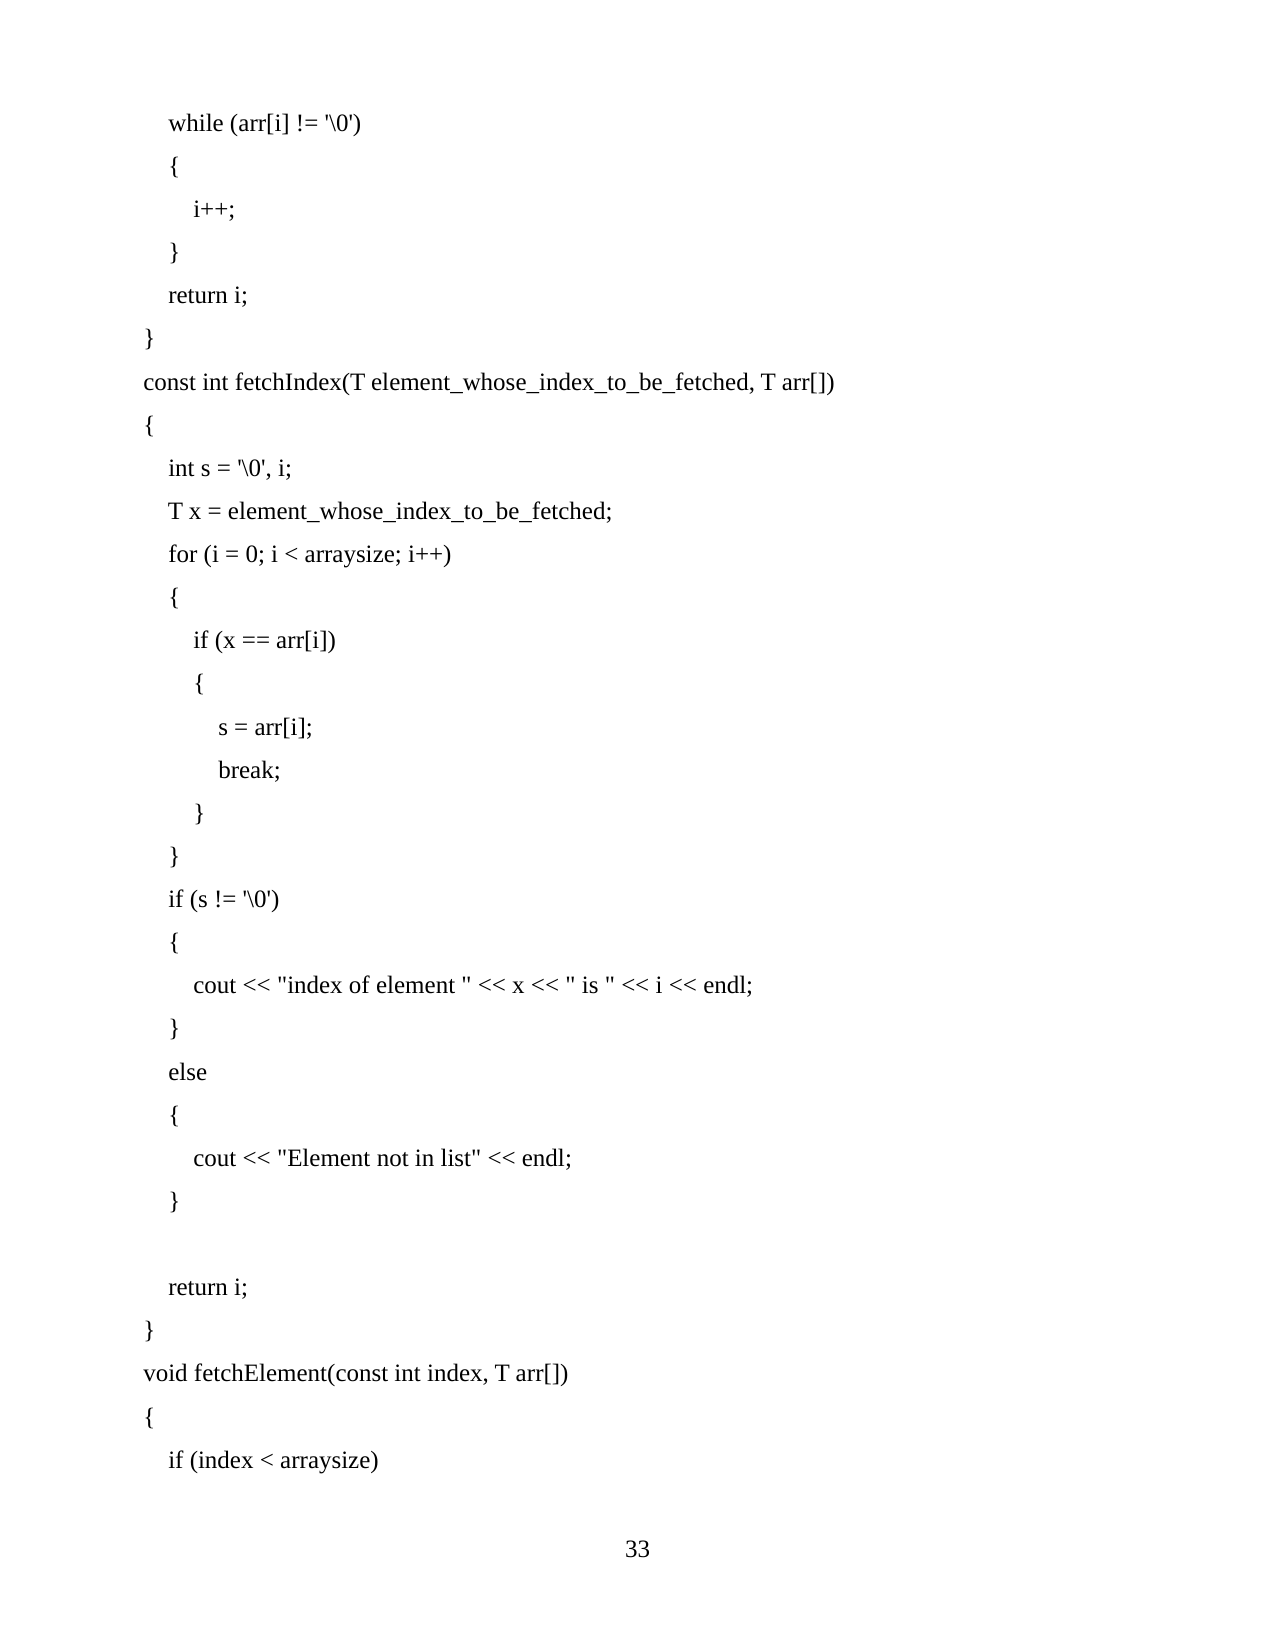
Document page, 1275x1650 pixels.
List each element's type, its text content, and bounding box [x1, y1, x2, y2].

text if (index < arraysize) [118, 1445, 1157, 1473]
text for (i = 0; i < arraysize; i++) [118, 539, 1157, 568]
text { [118, 927, 1157, 956]
text } [118, 798, 1157, 827]
text i++; [118, 194, 1157, 223]
text int s = '\0', i; [118, 453, 1157, 482]
text { [118, 151, 1157, 180]
text } [118, 1315, 1157, 1344]
text cout << "index of element " << x << " is " << i << endl; [118, 970, 1157, 999]
text break; [118, 755, 1157, 783]
text s = arr[i]; [118, 712, 1157, 740]
text cout << "Element not in list" << endl; [118, 1143, 1157, 1172]
text { [118, 582, 1157, 611]
text { [118, 1100, 1157, 1128]
text } [118, 237, 1157, 266]
text } [118, 323, 1157, 352]
text if (x == arr[i]) [118, 625, 1157, 654]
text { [118, 668, 1157, 697]
text else [118, 1057, 1157, 1085]
text } [118, 1186, 1157, 1215]
text const int fetchIndex(T element_whose_index_to_be_fetched, T arr[]) [118, 367, 1157, 395]
text } [118, 841, 1157, 870]
text while (arr[i] != '\0') [118, 108, 1157, 137]
text { [118, 410, 1157, 438]
text return i; [118, 1272, 1157, 1301]
text } [118, 1013, 1157, 1042]
text if (s != '\0') [118, 884, 1157, 913]
text T x = element_whose_index_to_be_fetched; [118, 496, 1157, 525]
text void fetchElement(const int index, T arr[]) [118, 1358, 1157, 1387]
text { [118, 1402, 1157, 1430]
text return i; [118, 280, 1157, 309]
